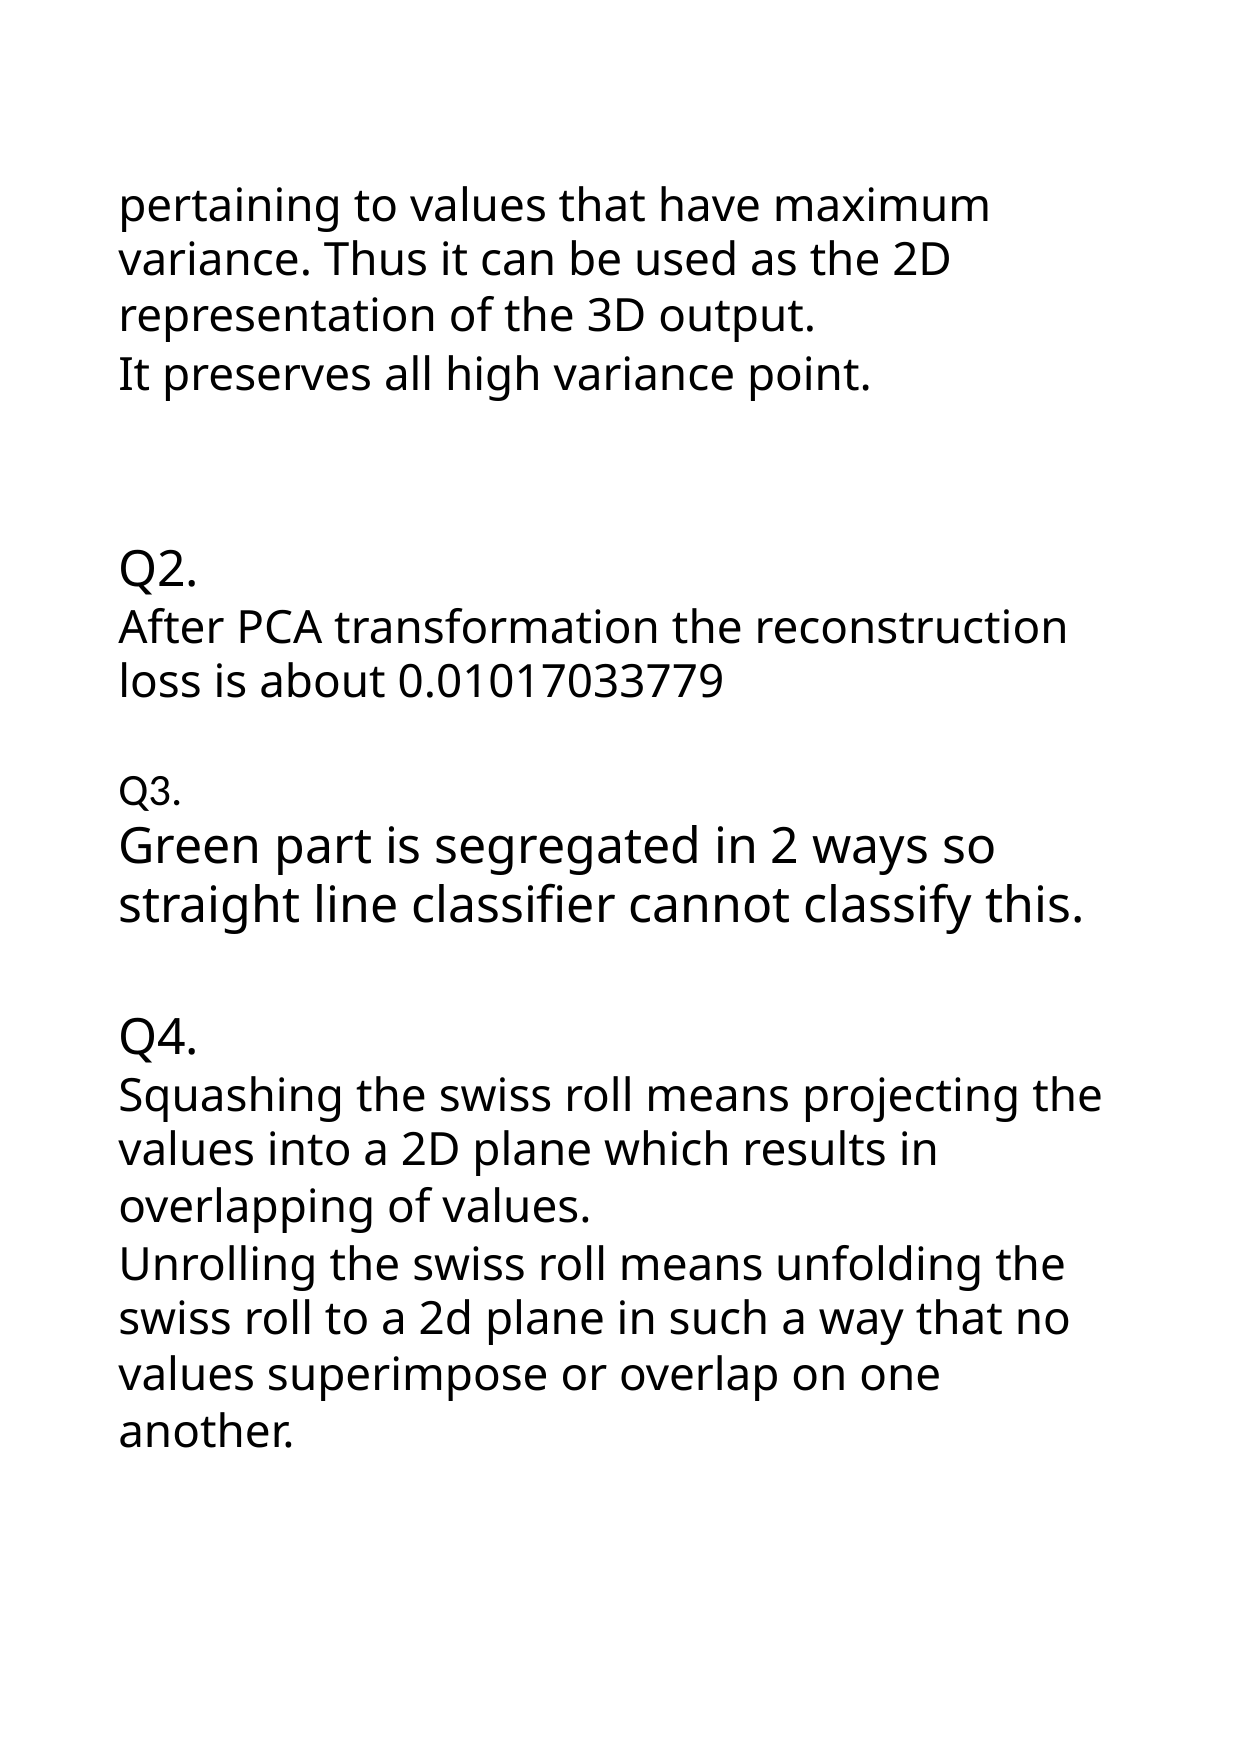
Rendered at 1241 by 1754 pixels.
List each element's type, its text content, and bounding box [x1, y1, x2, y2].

text Green part is segregated in 2 ways so straight line classifier cannot classify this. [118, 815, 1122, 937]
title Q2. [118, 537, 1122, 599]
title It preserves all high variance point. [118, 345, 1122, 401]
text Unrolling the swiss roll means unfolding the swiss roll to a 2d plane in such a way that no values superimpose or overlap on one another. [118, 1236, 1122, 1460]
title After PCA transformation the reconstruction loss is about 0.01017033779 [118, 599, 1122, 711]
title Q3. [118, 766, 1122, 815]
text Squashing the swiss roll means projecting the values into a 2D plane which results in overlapping of values. [118, 1067, 1122, 1236]
text Q4. [118, 1006, 1122, 1067]
title pertaining to values that have maximum variance. Thus it can be used as the 2D representation of the 3D output. [118, 176, 1122, 345]
